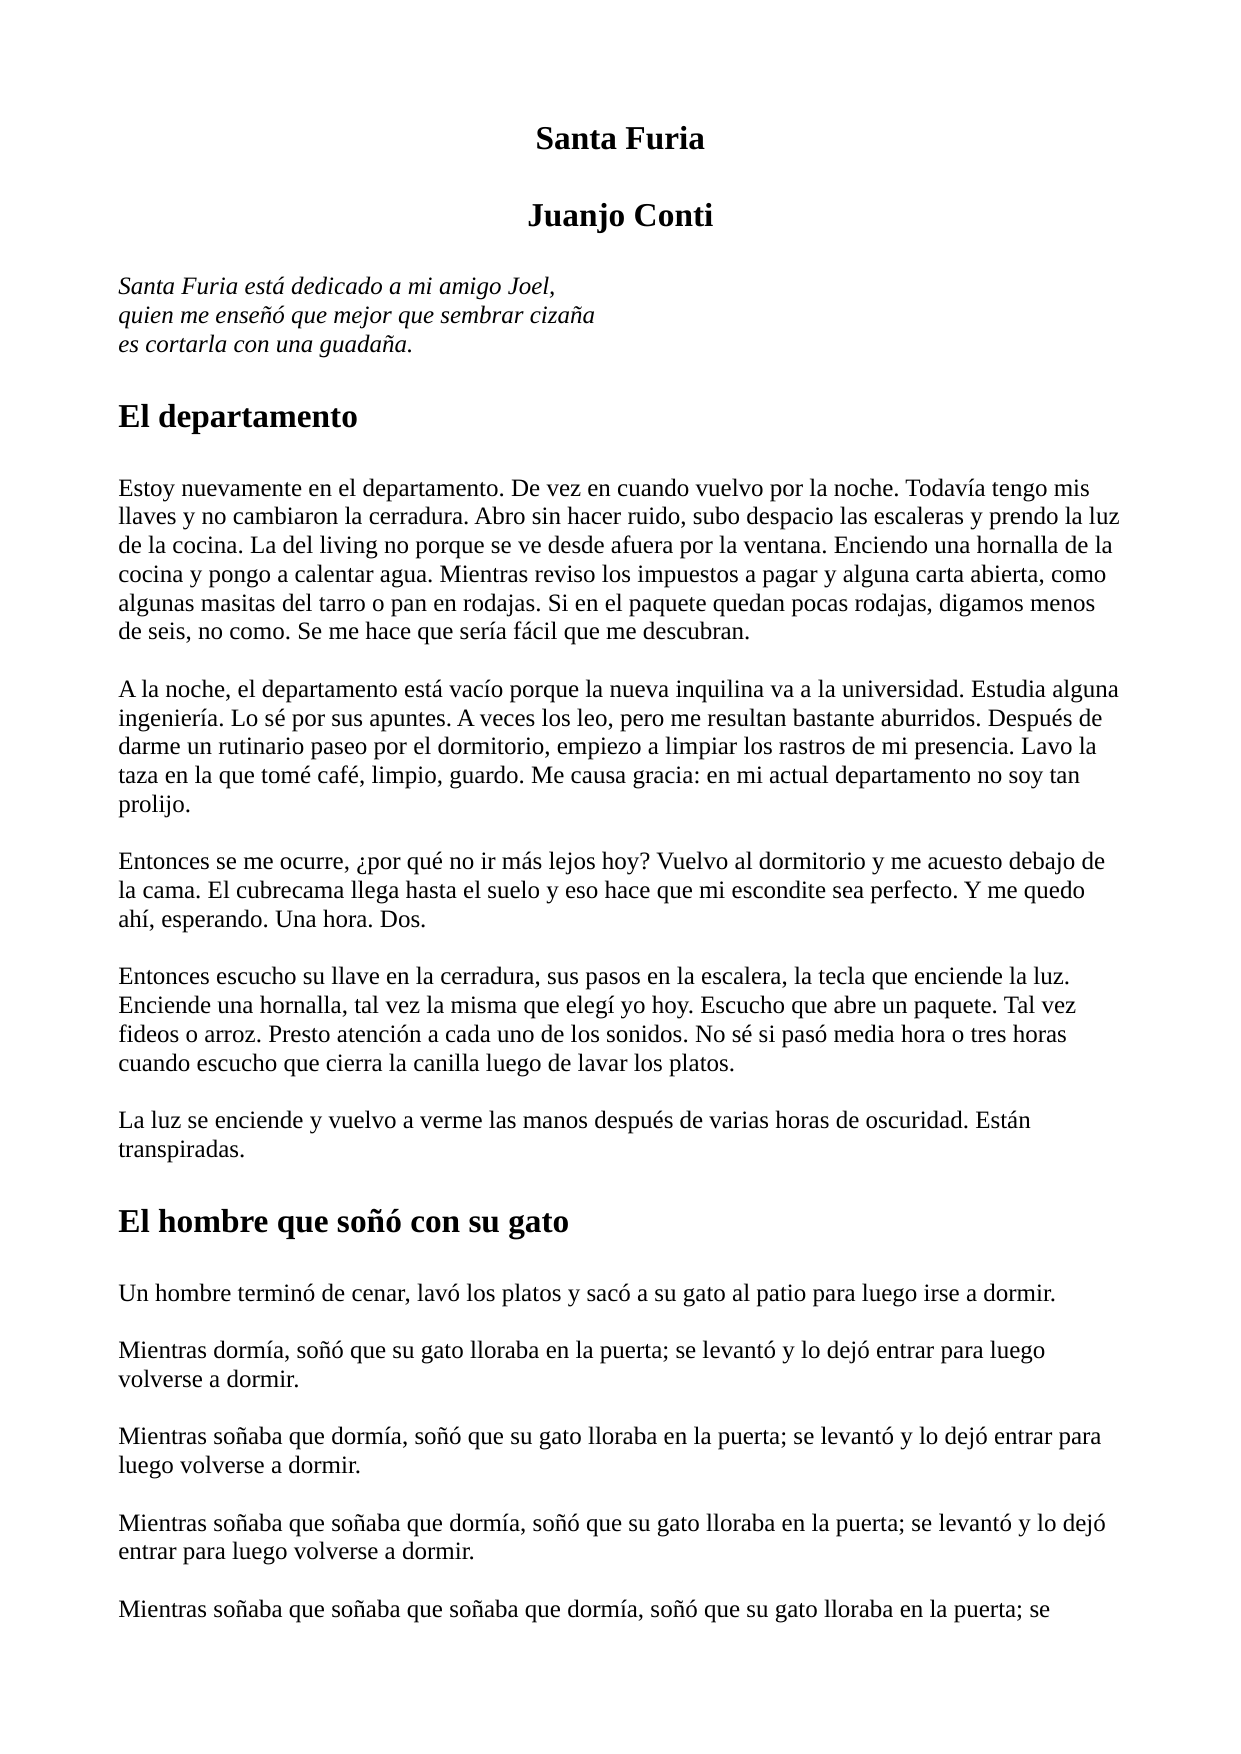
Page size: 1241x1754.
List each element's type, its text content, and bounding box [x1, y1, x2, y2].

text Entonces se me ocurre, ¿por qué no ir más lejos hoy? Vuelvo al dormitorio y me acuesto debajo de la cama. El cubrecama llega hasta el suelo y eso hace que mi escondite sea perfecto. Y me quedo ahí, esperando. Una hora. Dos. [118, 846, 1122, 933]
text La luz se enciende y vuelvo a verme las manos después de varias horas de oscuridad. Están transpiradas. [118, 1105, 1122, 1163]
text Santa Furia está dedicado a mi amigo Joel, [118, 271, 1122, 300]
text Santa Furia [118, 118, 1122, 156]
text El hombre que soñó con su gato [118, 1201, 1122, 1239]
text quien me enseñó que mejor que sembrar cizaña [118, 300, 1122, 329]
text Mientras soñaba que soñaba que soñaba que dormía, soñó que su gato lloraba en la puerta; se [118, 1594, 1122, 1623]
text Mientras soñaba que dormía, soñó que su gato lloraba en la puerta; se levantó y lo dejó entrar para luego volverse a dormir. [118, 1421, 1122, 1479]
text Mientras soñaba que soñaba que dormía, soñó que su gato lloraba en la puerta; se levantó y lo dejó entrar para luego volverse a dormir. [118, 1508, 1122, 1565]
text El departamento [118, 396, 1122, 434]
text Entonces escucho su llave en la cerradura, sus pasos en la escalera, la tecla que enciende la luz. Enciende una hornalla, tal vez la misma que elegí yo hoy. Escucho que abre un paquete. Tal vez fideos o arroz. Presto atención a cada uno de los sonidos. No sé si pasó media hora o tres horas cuando escucho que cierra la canilla luego de lavar los platos. [118, 961, 1122, 1076]
text Estoy nuevamente en el departamento. De vez en cuando vuelvo por la noche. Todavía tengo mis llaves y no cambiaron la cerradura. Abro sin hacer ruido, subo despacio las escaleras y prendo la luz de la cocina. La del living no porque se ve desde afuera por la ventana. Enciendo una hornalla de la cocina y pongo a calentar agua. Mientras reviso los impuestos a pagar y alguna carta abierta, como algunas masitas del tarro o pan en rodajas. Si en el paquete quedan pocas rodajas, digamos menos de seis, no como. Se me hace que sería fácil que me descubran. [118, 473, 1122, 645]
text Juanjo Conti [118, 195, 1122, 233]
text A la noche, el departamento está vacío porque la nueva inquilina va a la universidad. Estudia alguna ingeniería. Lo sé por sus apuntes. A veces los leo, pero me resultan bastante aburridos. Después de darme un rutinario paseo por el dormitorio, empiezo a limpiar los rastros de mi presencia. Lavo la taza en la que tomé café, limpio, guardo. Me causa gracia: en mi actual departamento no soy tan prolijo. [118, 674, 1122, 818]
text Mientras dormía, soñó que su gato lloraba en la puerta; se levantó y lo dejó entrar para luego volverse a dormir. [118, 1335, 1122, 1393]
text es cortarla con una guadaña. [118, 329, 1122, 358]
text Un hombre terminó de cenar, lavó los platos y sacó a su gato al patio para luego irse a dormir. [118, 1278, 1122, 1306]
